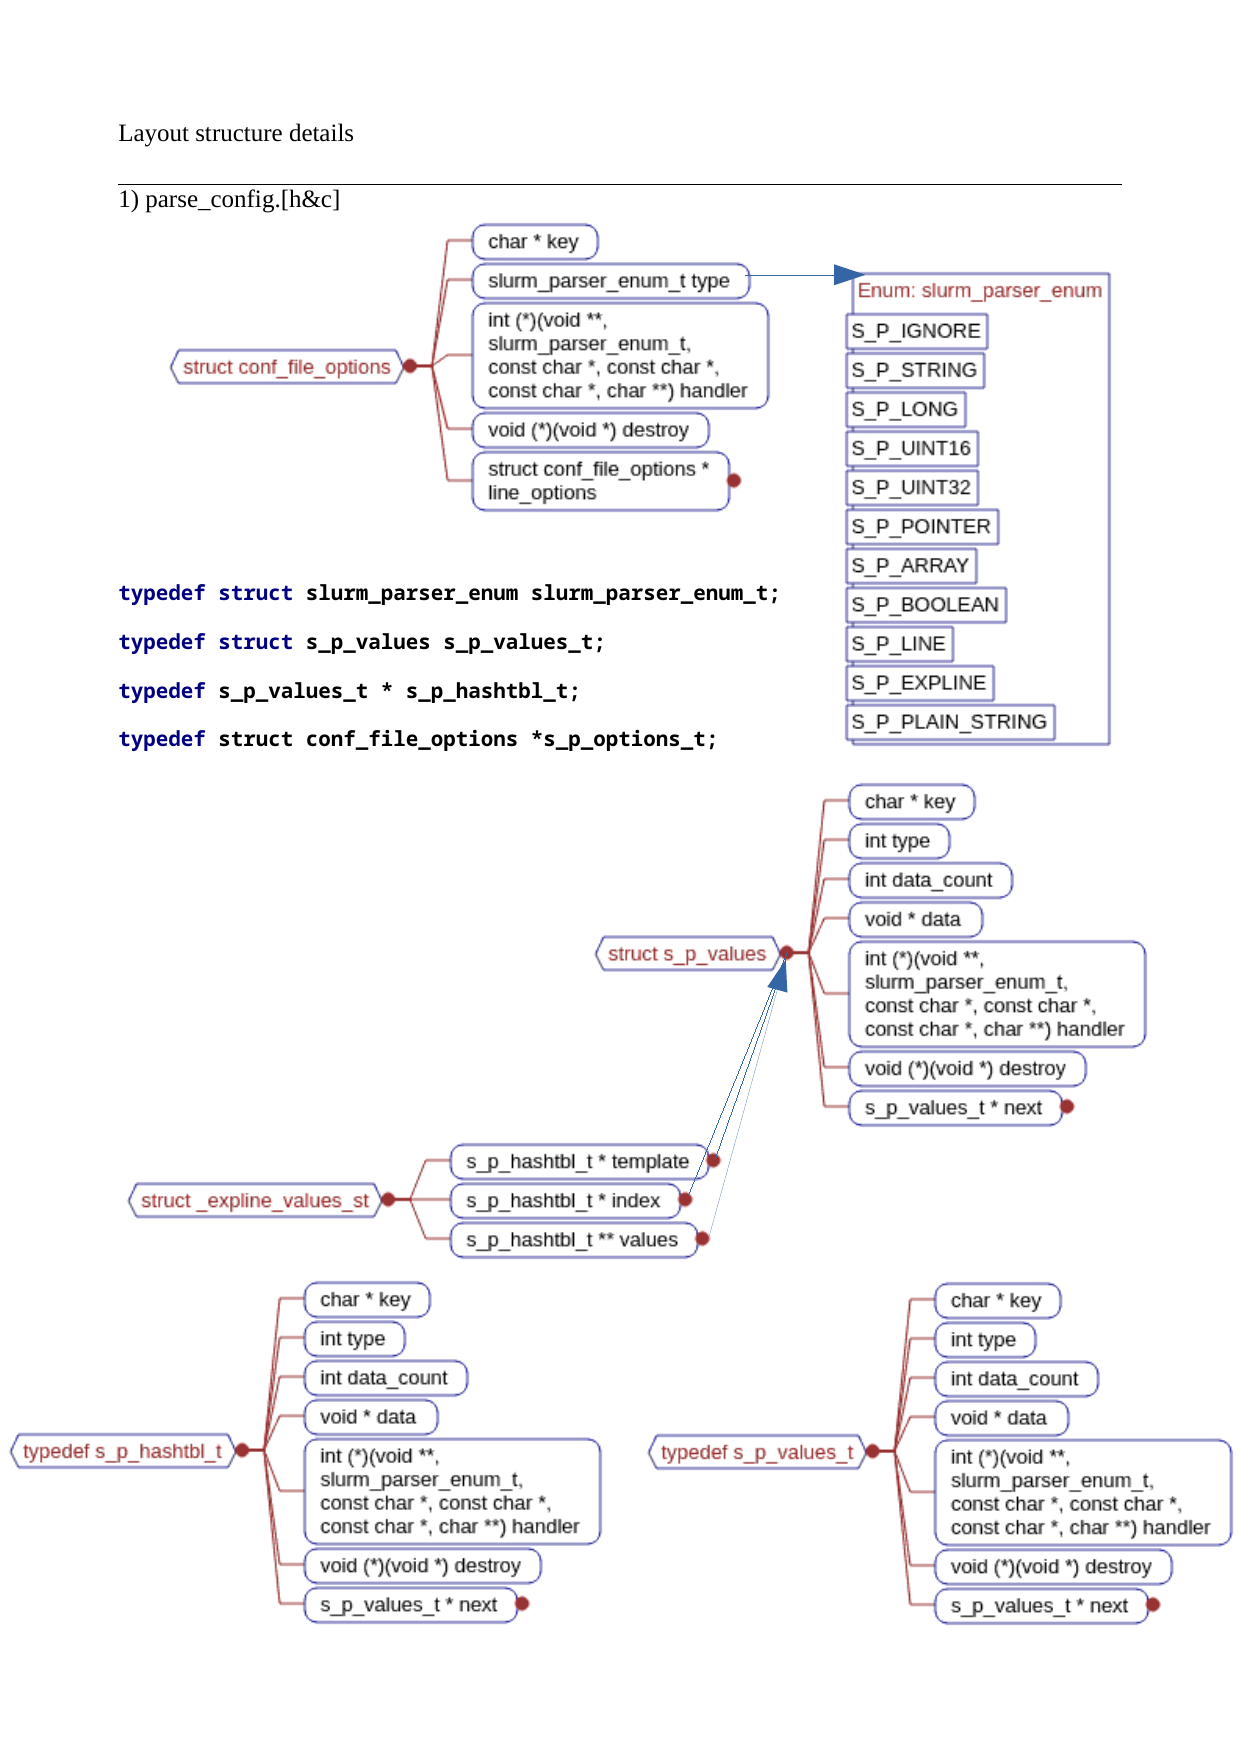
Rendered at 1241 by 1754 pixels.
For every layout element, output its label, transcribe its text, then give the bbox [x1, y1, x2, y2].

picture [836, 263, 1119, 754]
picture [118, 775, 1154, 1267]
text typedef struct conf_file_options *s_p_options_t; [118, 724, 836, 753]
text typedef struct s_p_values s_p_values_t; [118, 627, 836, 656]
picture [0, 1272, 610, 1632]
picture [638, 1273, 1241, 1633]
text 1) parse_config.[h&c] [118, 185, 1122, 213]
text typedef struct slurm_parser_enum slurm_parser_enum_t; [118, 578, 836, 607]
text typedef s_p_values_t * s_p_hashtbl_t; [118, 676, 836, 704]
text Layout structure details [118, 118, 1122, 147]
picture [160, 214, 778, 520]
